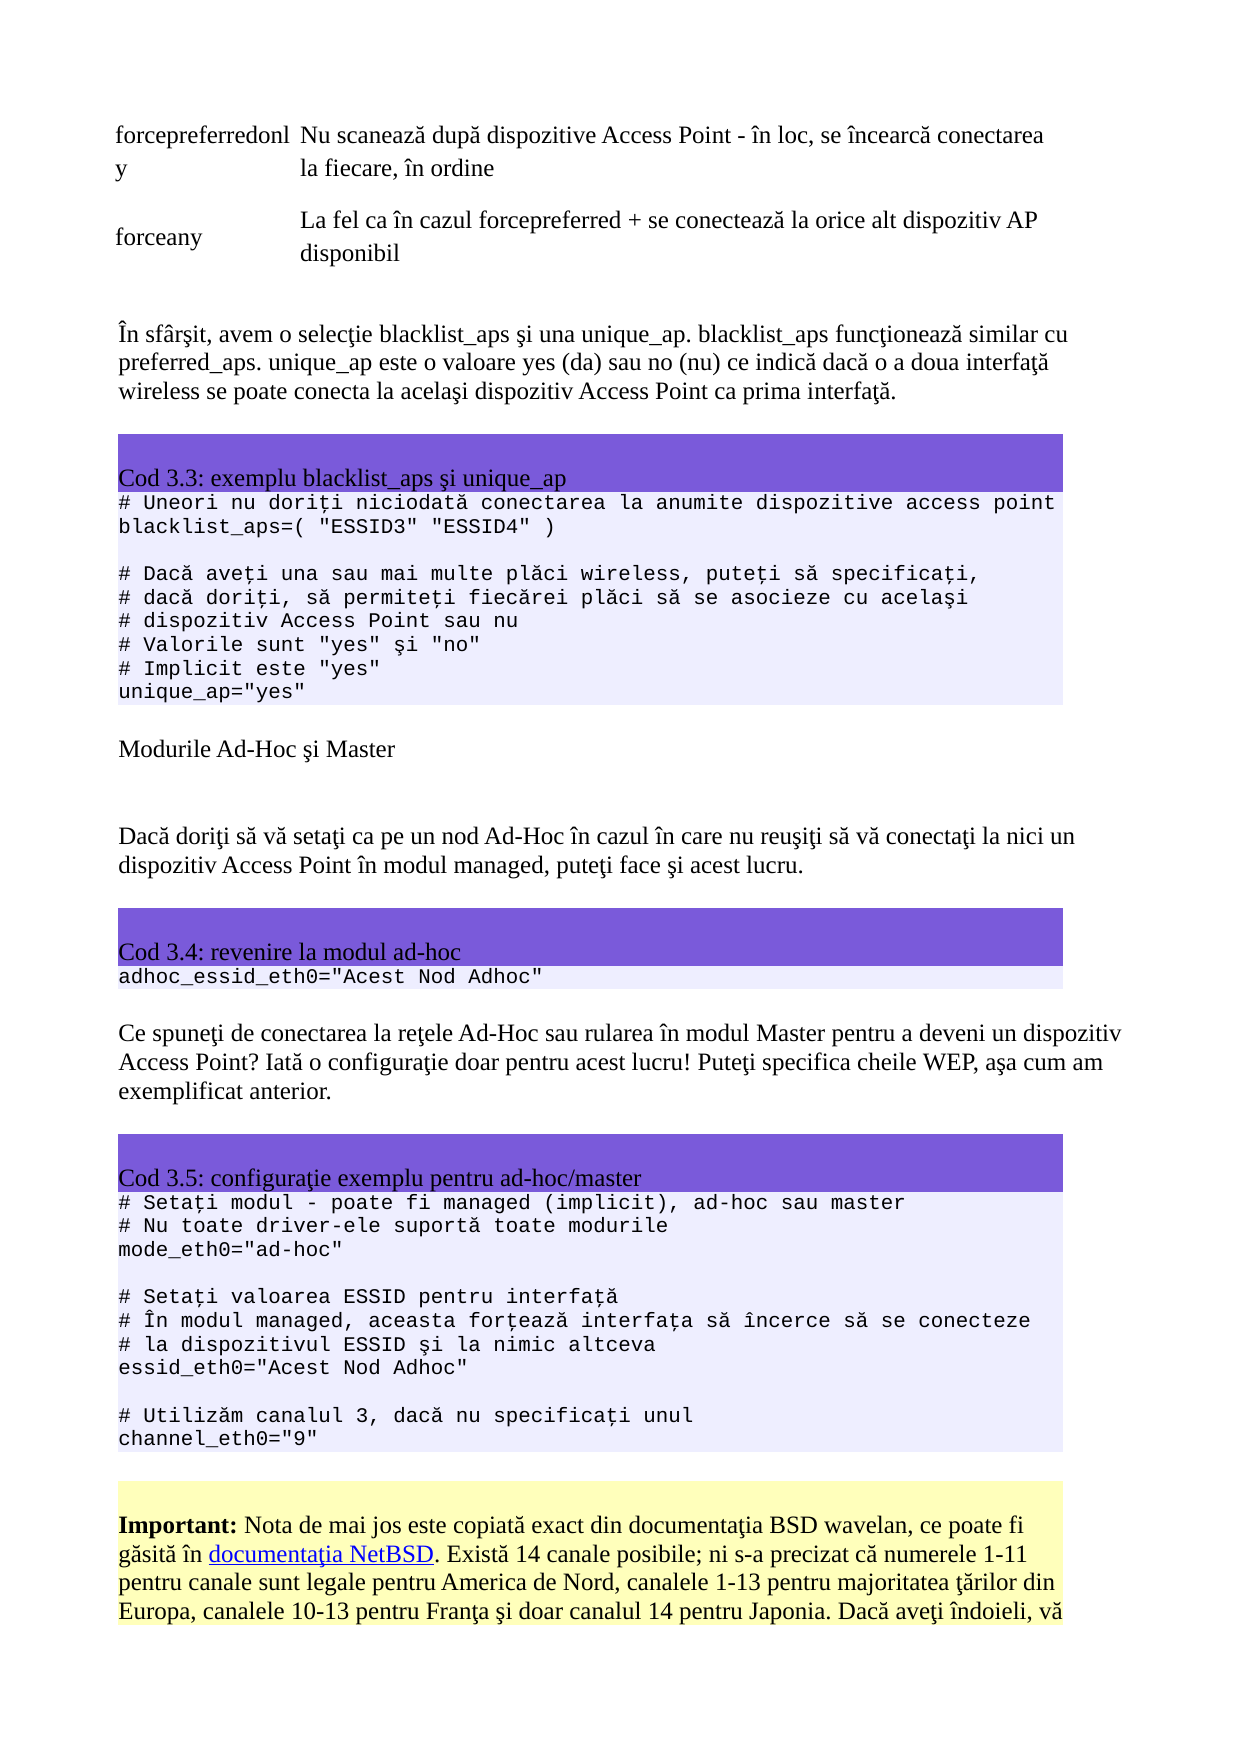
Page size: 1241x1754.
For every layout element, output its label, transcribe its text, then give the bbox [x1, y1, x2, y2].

table_cell Nu scanează după dispozitive Access Point - în loc, se încearcă conectarea la fiecare, în ordine [299, 118, 1068, 204]
table_cell adhoc_essid_eth0="Acest Nod Adhoc" [118, 966, 1063, 989]
text Dacă doriţi să vă setaţi ca pe un nod Ad-Hoc în cazul în care nu reuşiţi să vă conectaţi la nici un dispozitiv Access Point în modul managed, puteţi face şi acest lucru. [118, 821, 1122, 879]
table_cell La fel ca în cazul forcepreferred + se conectează la orice alt dispozitiv AP disponibil [299, 204, 1068, 289]
table_cell # Uneori nu doriţi niciodată conectarea la anumite dispozitive access point blacklist_aps=( "ESSID3" "ESSID4" ) # Dacă aveţi una sau mai multe plăci wireless, puteţi să specificaţi, # dacă doriţi, să permiteţi fiecărei plăci să se asocieze cu acelaşi # dispozitiv Access Point sau nu # Valorile sunt "yes" şi "no" # Implicit este "yes" unique_ap="yes" [118, 492, 1063, 705]
table_header Important: Nota de mai jos este copiată exact din documentaţia BSD wavelan, ce poate fi găsită în documentaţia NetBSD. Există 14 canale posibile; ni s-a precizat că numerele 1-11 pentru canale sunt legale pentru America de Nord, canalele 1-13 pentru majoritatea ţărilor din Europa, canalele 10-13 pentru Franţa şi doar canalul 14 pentru Japonia. Dacă aveţi îndoieli, vă [118, 1481, 1063, 1625]
table_header Cod 3.4: revenire la modul ad-hoc [118, 908, 1063, 966]
table_cell forceany [114, 204, 298, 289]
text Ce spuneţi de conectarea la reţele Ad-Hoc sau rularea în modul Master pentru a deveni un dispozitiv Access Point? Iată o configuraţie doar pentru acest lucru! Puteţi specifica cheile WEP, aşa cum am exemplificat anterior. [118, 1018, 1122, 1105]
text Modurile Ad-Hoc şi Master [118, 734, 1122, 763]
table_cell forcepreferredonly [114, 118, 298, 204]
table_cell # Setaţi modul - poate fi managed (implicit), ad-hoc sau master # Nu toate driver-ele suportă toate modurile mode_eth0="ad-hoc" # Setaţi valoarea ESSID pentru interfaţă # În modul managed, aceasta forţează interfaţa să încerce să se conecteze # la dispozitivul ESSID şi la nimic altceva essid_eth0="Acest Nod Adhoc" # Utilizăm canalul 3, dacă nu specificaţi unul channel_eth0="9" [118, 1192, 1063, 1452]
table_header Cod 3.5: configuraţie exemplu pentru ad-hoc/master [118, 1134, 1063, 1192]
text În sfârşit, avem o selecţie blacklist_aps şi una unique_ap. blacklist_aps funcţionează similar cu preferred_aps. unique_ap este o valoare yes (da) sau no (nu) ce indică dacă o a doua interfaţă wireless se poate conecta la acelaşi dispozitiv Access Point ca prima interfaţă. [118, 319, 1122, 405]
table_header Cod 3.3: exemplu blacklist_aps şi unique_ap [118, 434, 1063, 492]
